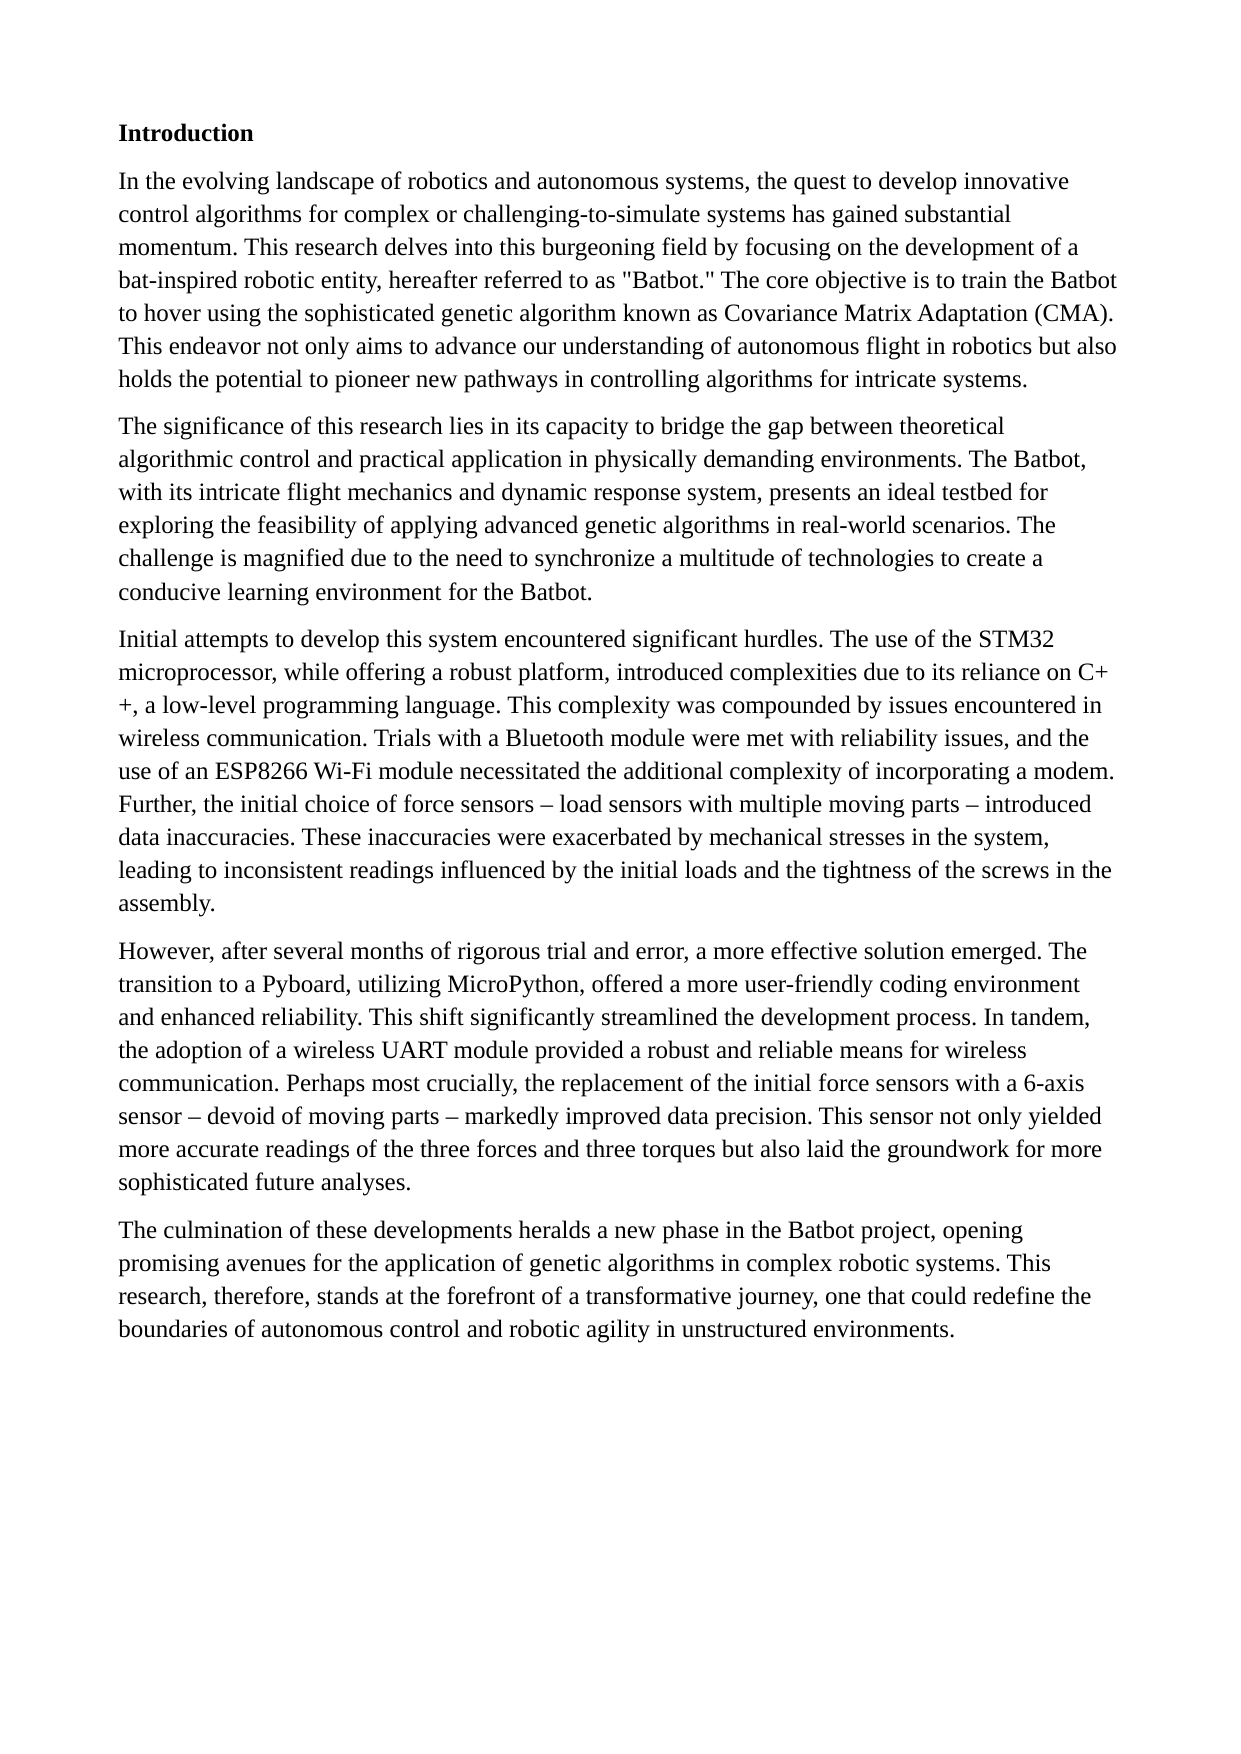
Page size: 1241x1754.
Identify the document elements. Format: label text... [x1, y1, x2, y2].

text The significance of this research lies in its capacity to bridge the gap between theoretical algorithmic control and practical application in physically demanding environments. The Batbot, with its intricate flight mechanics and dynamic response system, presents an ideal testbed for exploring the feasibility of applying advanced genetic algorithms in real-world scenarios. The challenge is magnified due to the need to synchronize a multitude of technologies to create a conducive learning environment for the Batbot. [118, 411, 1122, 605]
text However, after several months of rigorous trial and error, a more effective solution emerged. The transition to a Pyboard, utilizing MicroPython, offered a more user-friendly coding environment and enhanced reliability. This shift significantly streamlined the development process. In tandem, the adoption of a wireless UART module provided a robust and reliable means for wireless communication. Perhaps most crucially, the replacement of the initial force sensors with a 6-axis sensor – devoid of moving parts – markedly improved data precision. This sensor not only yielded more accurate readings of the three forces and three torques but also laid the groundwork for more sophisticated future analyses. [118, 936, 1122, 1196]
text The culmination of these developments heralds a new phase in the Batbot project, opening promising avenues for the application of genetic algorithms in complex robotic systems. This research, therefore, stands at the forefront of a transformative journey, one that could redefine the boundaries of autonomous control and robotic agility in unstructured environments. [118, 1215, 1122, 1342]
text In the evolving landscape of robotics and autonomous systems, the quest to develop innovative control algorithms for complex or challenging-to-simulate systems has gained substantial momentum. This research delves into this burgeoning field by focusing on the development of a bat-inspired robotic entity, hereafter referred to as "Batbot." The core objective is to train the Batbot to hover using the sophisticated genetic algorithm known as Covariance Matrix Adaptation (CMA). This endeavor not only aims to advance our understanding of autonomous flight in robotics but also holds the potential to pioneer new pathways in controlling algorithms for intricate systems. [118, 166, 1122, 393]
text Introduction [118, 118, 1122, 147]
text Initial attempts to develop this system encountered significant hurdles. The use of the STM32 microprocessor, while offering a robust platform, introduced complexities due to its reliance on C++, a low-level programming language. This complexity was compounded by issues encountered in wireless communication. Trials with a Bluetooth module were met with reliability issues, and the use of an ESP8266 Wi-Fi module necessitated the additional complexity of incorporating a modem. Further, the initial choice of force sensors – load sensors with multiple moving parts – introduced data inaccuracies. These inaccuracies were exacerbated by mechanical stresses in the system, leading to inconsistent readings influenced by the initial loads and the tightness of the screws in the assembly. [118, 624, 1122, 917]
